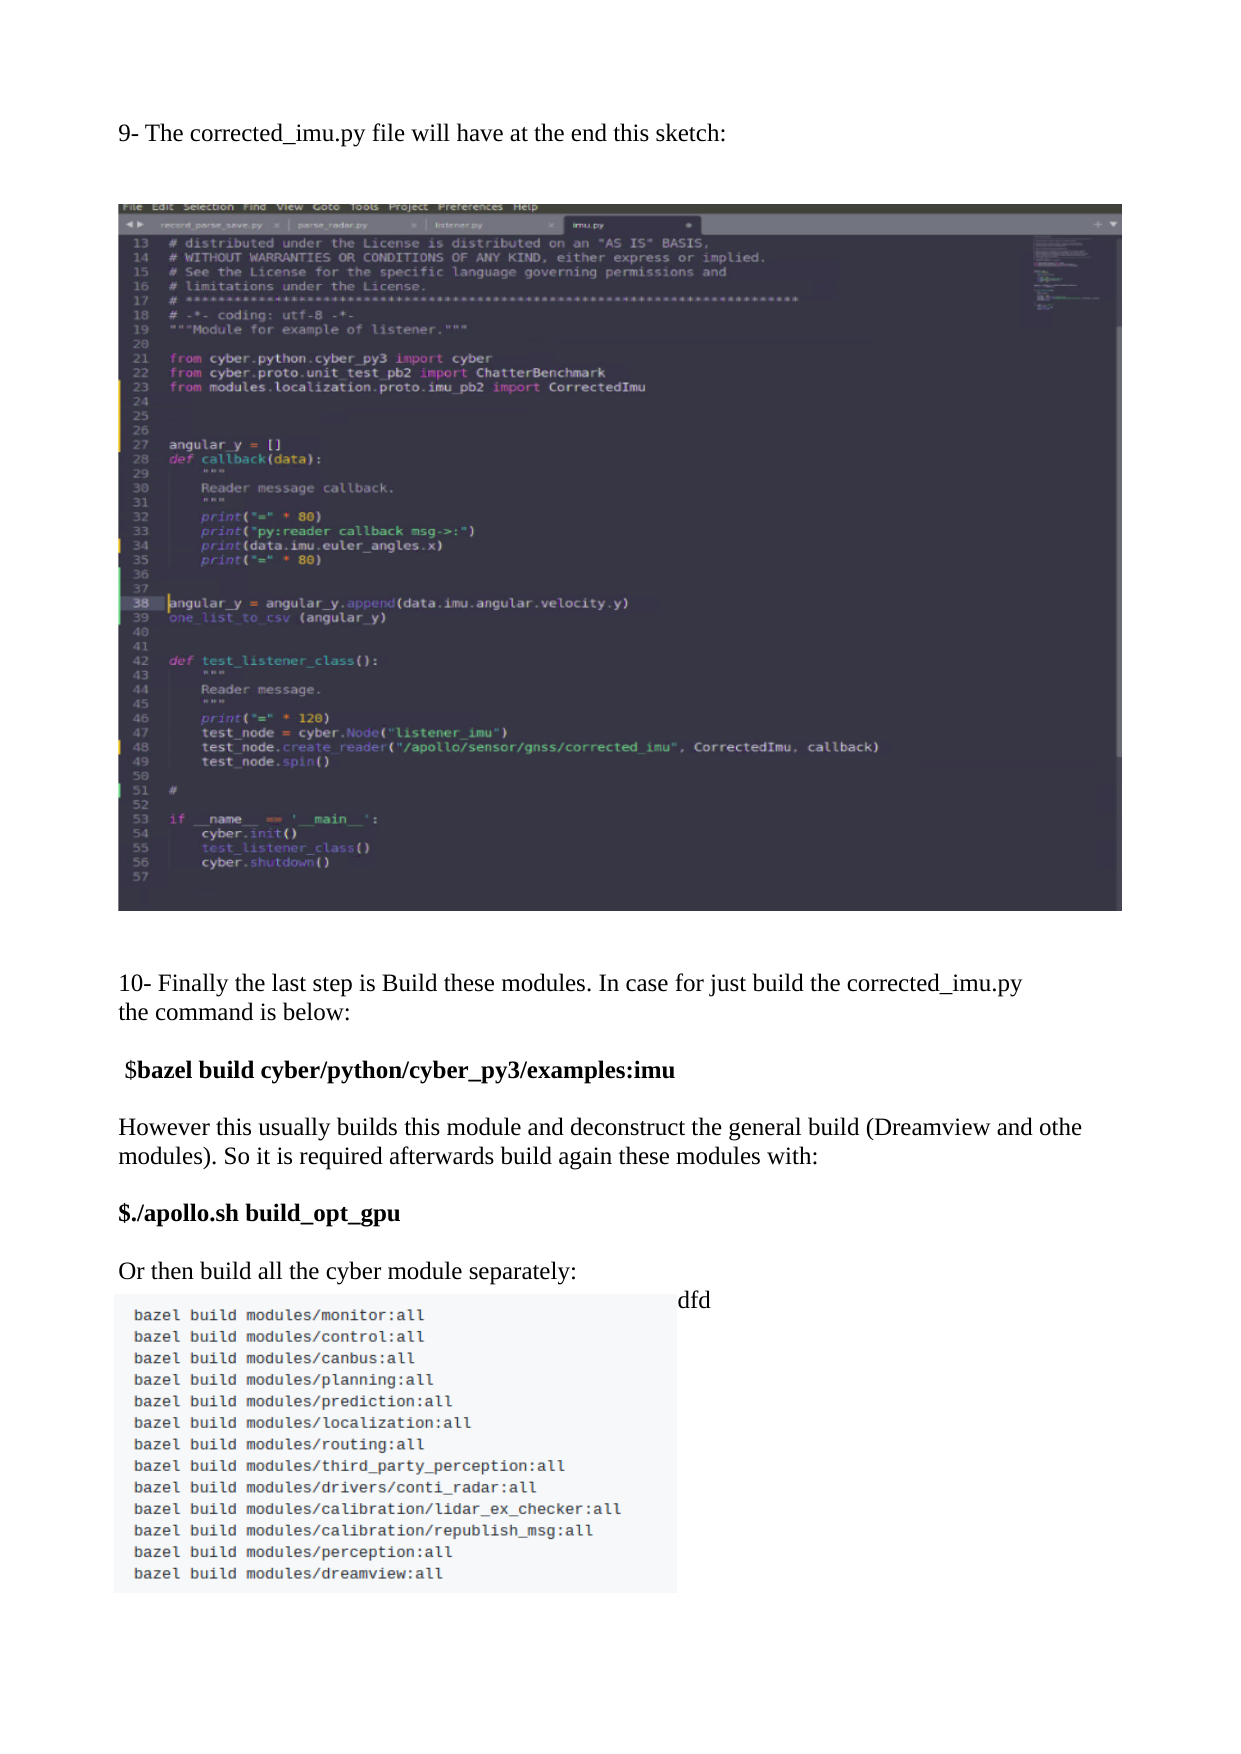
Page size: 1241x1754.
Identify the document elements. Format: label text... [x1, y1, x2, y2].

text dfd [118, 1285, 1122, 1313]
picture [113, 1294, 678, 1593]
picture [118, 204, 1122, 911]
text Or then build all the cyber module separately: [118, 1256, 1122, 1285]
text 9- The corrected_imu.py file will have at the end this sketch: [118, 118, 1122, 147]
text 10- Finally the last step is Build these modules. In case for just build the corrected_imu.py [118, 968, 1122, 997]
text However this usually builds this module and deconstruct the general build (Dreamview and othe modules). So it is required afterwards build again these modules with: [118, 1112, 1122, 1170]
text $bazel build cyber/python/cyber_py3/examples:imu [118, 1055, 1122, 1083]
text the command is below: [118, 997, 1122, 1026]
text $./apollo.sh build_opt_gpu [118, 1198, 1122, 1227]
